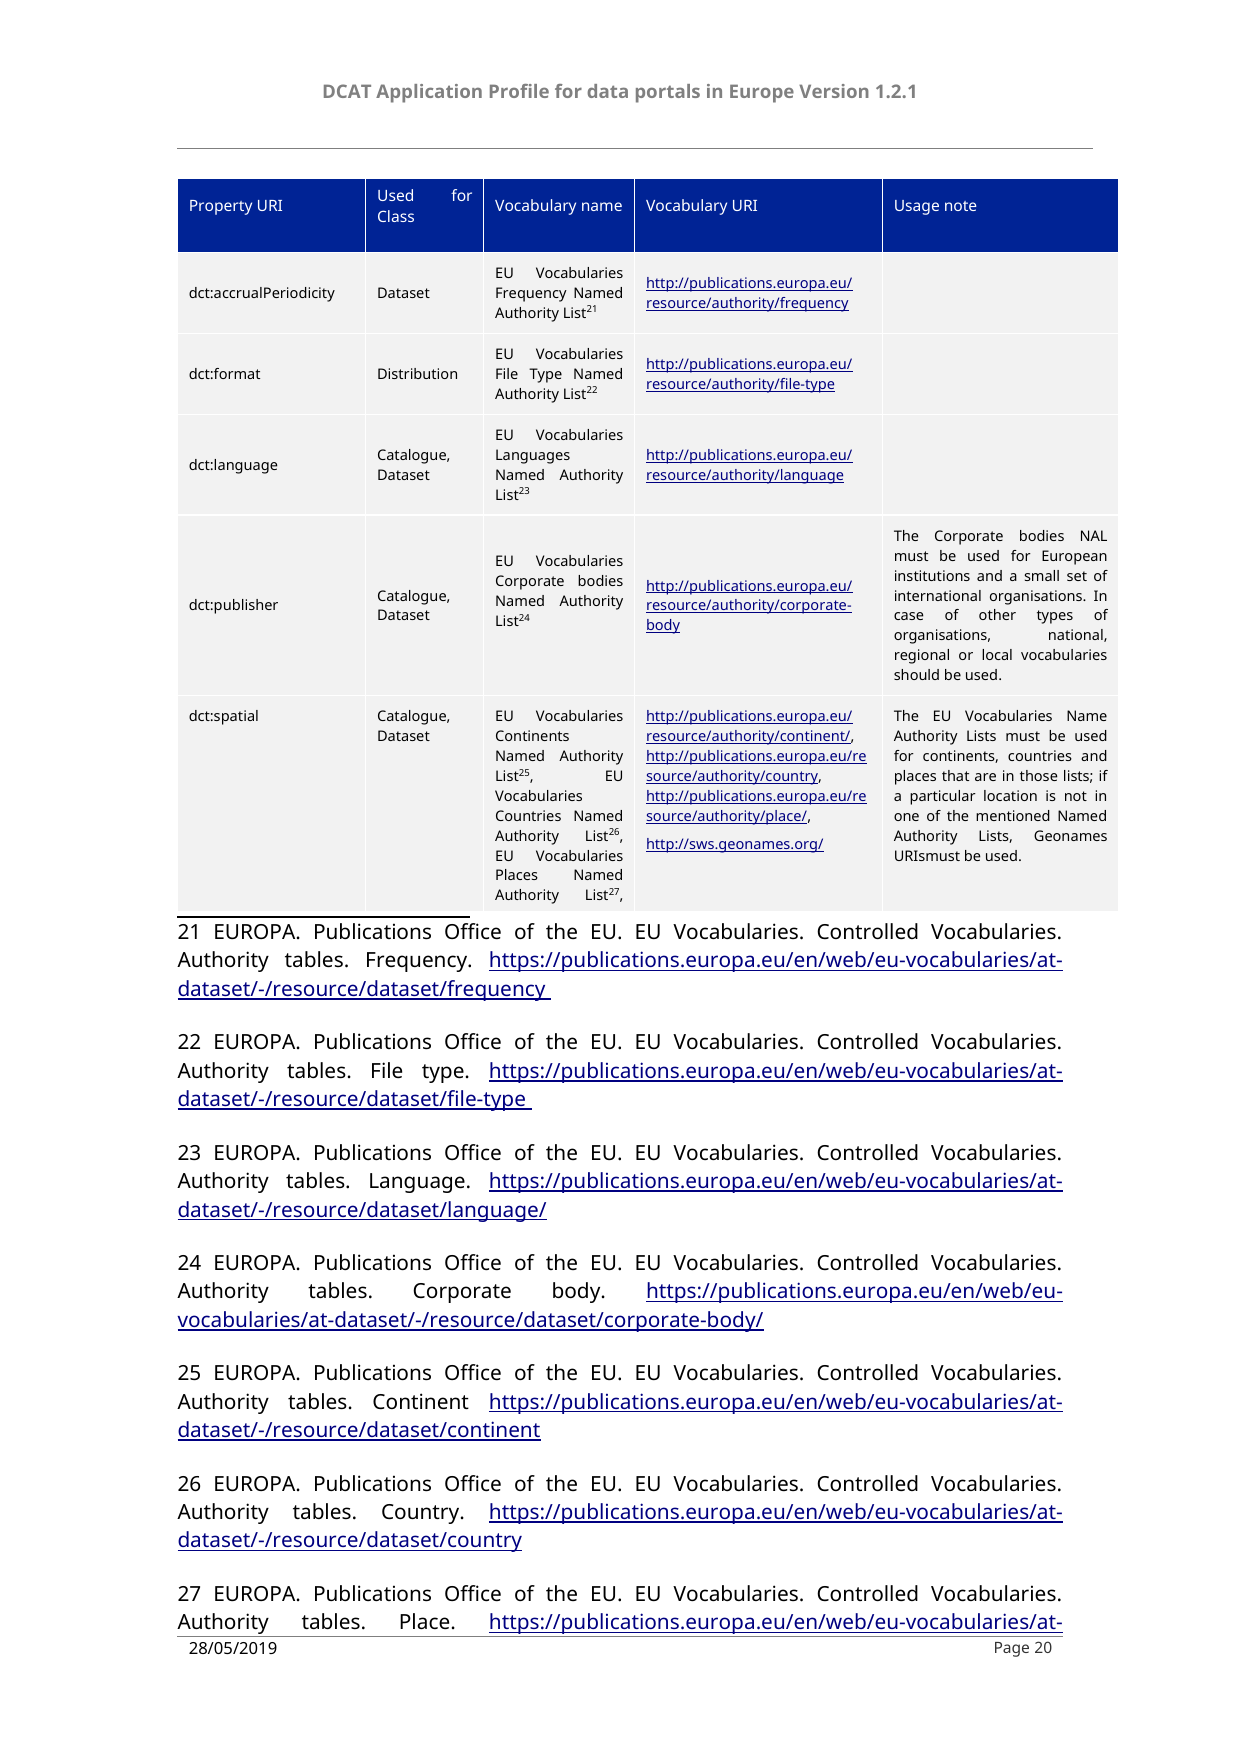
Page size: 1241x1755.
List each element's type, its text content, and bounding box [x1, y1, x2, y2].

table_header Vocabulary name [484, 179, 634, 252]
table_header Property URI [178, 179, 365, 252]
table_cell http://publications.europa.eu/resource/authority/language [635, 415, 882, 514]
table_cell The Corporate bodies NAL must be used for European institutions and a small set of international organisations. In case of other types of organisations, national, regional or local vocabularies should be used. [883, 516, 1118, 695]
table_cell [883, 334, 1118, 414]
table_header Usage note [883, 179, 1118, 252]
table_cell dct:accrualPeriodicity [178, 253, 365, 333]
table_cell [883, 415, 1118, 514]
table_header Used for Class [366, 179, 483, 252]
table_cell Distribution [366, 334, 483, 414]
table_cell http://publications.europa.eu/resource/authority/corporate-body [635, 516, 882, 695]
table_cell dct:spatial [178, 696, 365, 911]
table_cell Dataset [366, 253, 483, 333]
table_cell Catalogue, Dataset [366, 516, 483, 695]
table_cell dct:publisher [178, 516, 365, 695]
table_cell Catalogue, Dataset [366, 696, 483, 911]
table_cell http://publications.europa.eu/resource/authority/file-type [635, 334, 882, 414]
table_cell The EU Vocabularies Name Authority Lists must be used for continents, countries and places that are in those lists; if a particular location is not in one of the mentioned Named Authority Lists, Geonames URIsmust be used. [883, 696, 1118, 911]
table_cell EU Vocabularies Languages Named Authority List [484, 415, 634, 514]
table_cell EU Vocabularies Frequency Named Authority List [484, 253, 634, 333]
table_cell EU Vocabularies Continents Named Authority List, EU Vocabularies Countries Named Authority List, EU Vocabularies Places Named Authority List, Geonames [484, 696, 634, 911]
table_cell EU Vocabularies Corporate bodies Named Authority List [484, 516, 634, 695]
table_cell [883, 253, 1118, 333]
table_cell EU Vocabularies File Type Named Authority List [484, 334, 634, 414]
table_header Vocabulary URI [635, 179, 882, 252]
table_cell dct:language [178, 415, 365, 514]
table_cell dct:format [178, 334, 365, 414]
table_cell http://publications.europa.eu/resource/authority/frequency [635, 253, 882, 333]
table_cell Catalogue, Dataset [366, 415, 483, 514]
table_cell http://publications.europa.eu/resource/authority/continent/, http://publications.europa.eu/resource/authority/country, http://publications.europa.eu/resource/authority/place/, http://sws.geonames.org/ [635, 696, 882, 911]
